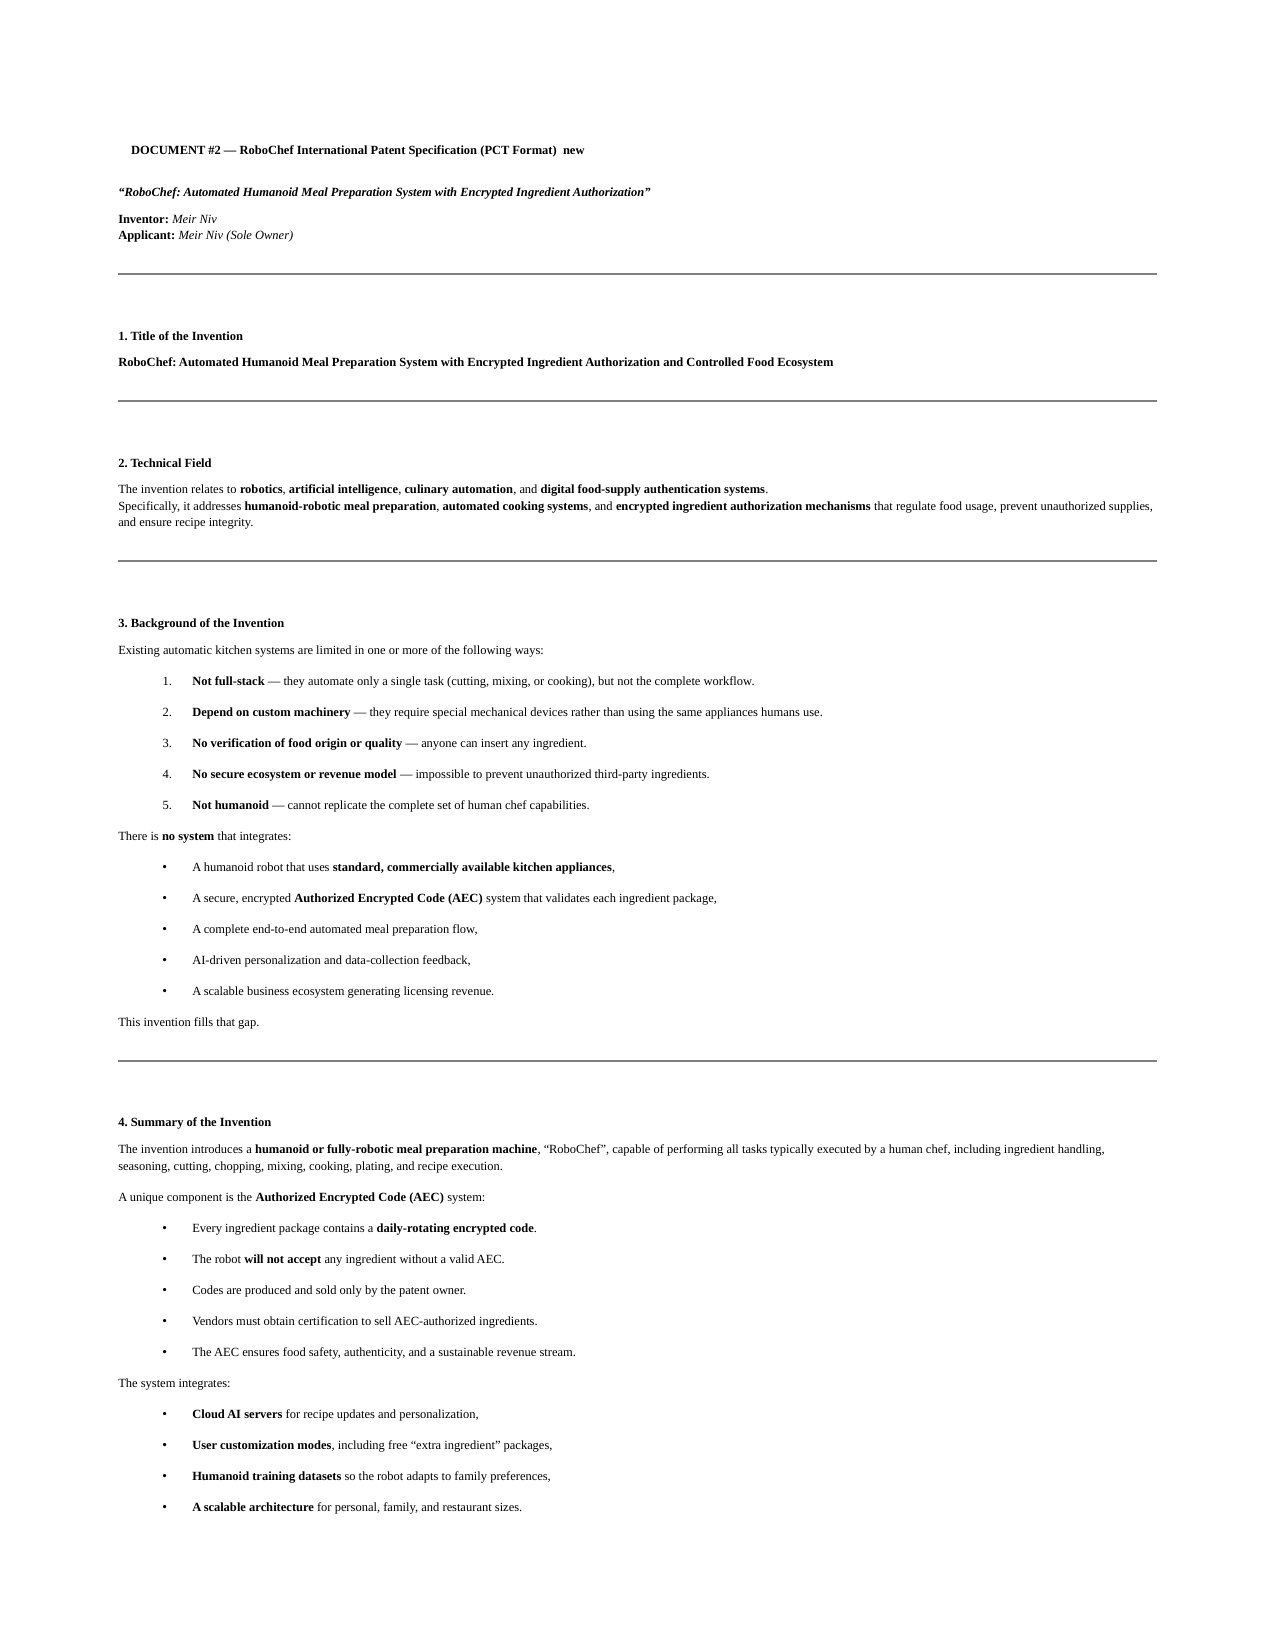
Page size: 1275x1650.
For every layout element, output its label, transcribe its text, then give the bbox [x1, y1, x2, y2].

subtitle 📘 DOCUMENT #2 — RoboChef International Patent Specification (PCT Format) new [118, 143, 1157, 157]
subtitle “RoboChef: Automated Humanoid Meal Preparation System with Encrypted Ingredient Authorization” [118, 184, 1157, 199]
text Inventor: Meir Niv Applicant: Meir Niv (Sole Owner) [118, 211, 1157, 242]
list Humanoid training datasets so the robot adapts to family preferences, [162, 1469, 1157, 1483]
list The AEC ensures food safety, authenticity, and a sustainable revenue stream. [162, 1345, 1157, 1359]
text This invention fills that gap. [118, 1015, 1157, 1029]
list Depend on custom machinery — they require special mechanical devices rather than using the same appliances humans use. [162, 704, 1157, 719]
list Codes are produced and sold only by the patent owner. [162, 1283, 1157, 1297]
list No verification of food origin or quality — anyone can insert any ingredient. [162, 736, 1157, 750]
subtitle 3. Background of the Invention [118, 616, 1157, 630]
list Not full-stack — they automate only a single task (cutting, mixing, or cooking), but not the complete workflow. [162, 673, 1157, 688]
subtitle 4. Summary of the Invention [118, 1115, 1157, 1129]
list A complete end-to-end automated meal preparation flow, [162, 922, 1157, 936]
text The invention relates to robotics, artificial intelligence, culinary automation, and digital food-supply authentication systems. Specifically, it addresses humanoid-robotic meal preparation, automated cooking systems, and encrypted ingredient authorization mechanisms that regulate food usage, prevent unauthorized supplies, and ensure recipe integrity. [118, 482, 1157, 529]
list Not humanoid — cannot replicate the complete set of human chef capabilities. [162, 798, 1157, 812]
text There is no system that integrates: [118, 829, 1157, 843]
list The robot will not accept any ingredient without a valid AEC. [162, 1252, 1157, 1266]
subtitle 1. Title of the Invention [118, 328, 1157, 343]
list AI-driven personalization and data-collection feedback, [162, 953, 1157, 967]
subtitle 2. Technical Field [118, 455, 1157, 470]
list A scalable architecture for personal, family, and restaurant sizes. [162, 1500, 1157, 1514]
text RoboChef: Automated Humanoid Meal Preparation System with Encrypted Ingredient Authorization and Controlled Food Ecosystem [118, 355, 1157, 369]
list A scalable business ecosystem generating licensing revenue. [162, 984, 1157, 998]
list A secure, encrypted Authorized Encrypted Code (AEC) system that validates each ingredient package, [162, 891, 1157, 905]
list Vendors must obtain certification to sell AEC-authorized ingredients. [162, 1314, 1157, 1328]
text Existing automatic kitchen systems are limited in one or more of the following ways: [118, 642, 1157, 657]
list Cloud AI servers for recipe updates and personalization, [162, 1407, 1157, 1421]
text The invention introduces a humanoid or fully-robotic meal preparation machine, “RoboChef”, capable of performing all tasks typically executed by a human chef, including ingredient handling, seasoning, cutting, chopping, mixing, cooking, plating, and recipe execution. [118, 1142, 1157, 1173]
list User customization modes, including free “extra ingredient” packages, [162, 1438, 1157, 1452]
list Every ingredient package contains a daily-rotating encrypted code. [162, 1221, 1157, 1235]
list A humanoid robot that uses standard, commercially available kitchen appliances, [162, 860, 1157, 874]
text The system integrates: [118, 1376, 1157, 1390]
list No secure ecosystem or revenue model — impossible to prevent unauthorized third-party ingredients. [162, 767, 1157, 781]
text A unique component is the Authorized Encrypted Code (AEC) system: [118, 1189, 1157, 1204]
